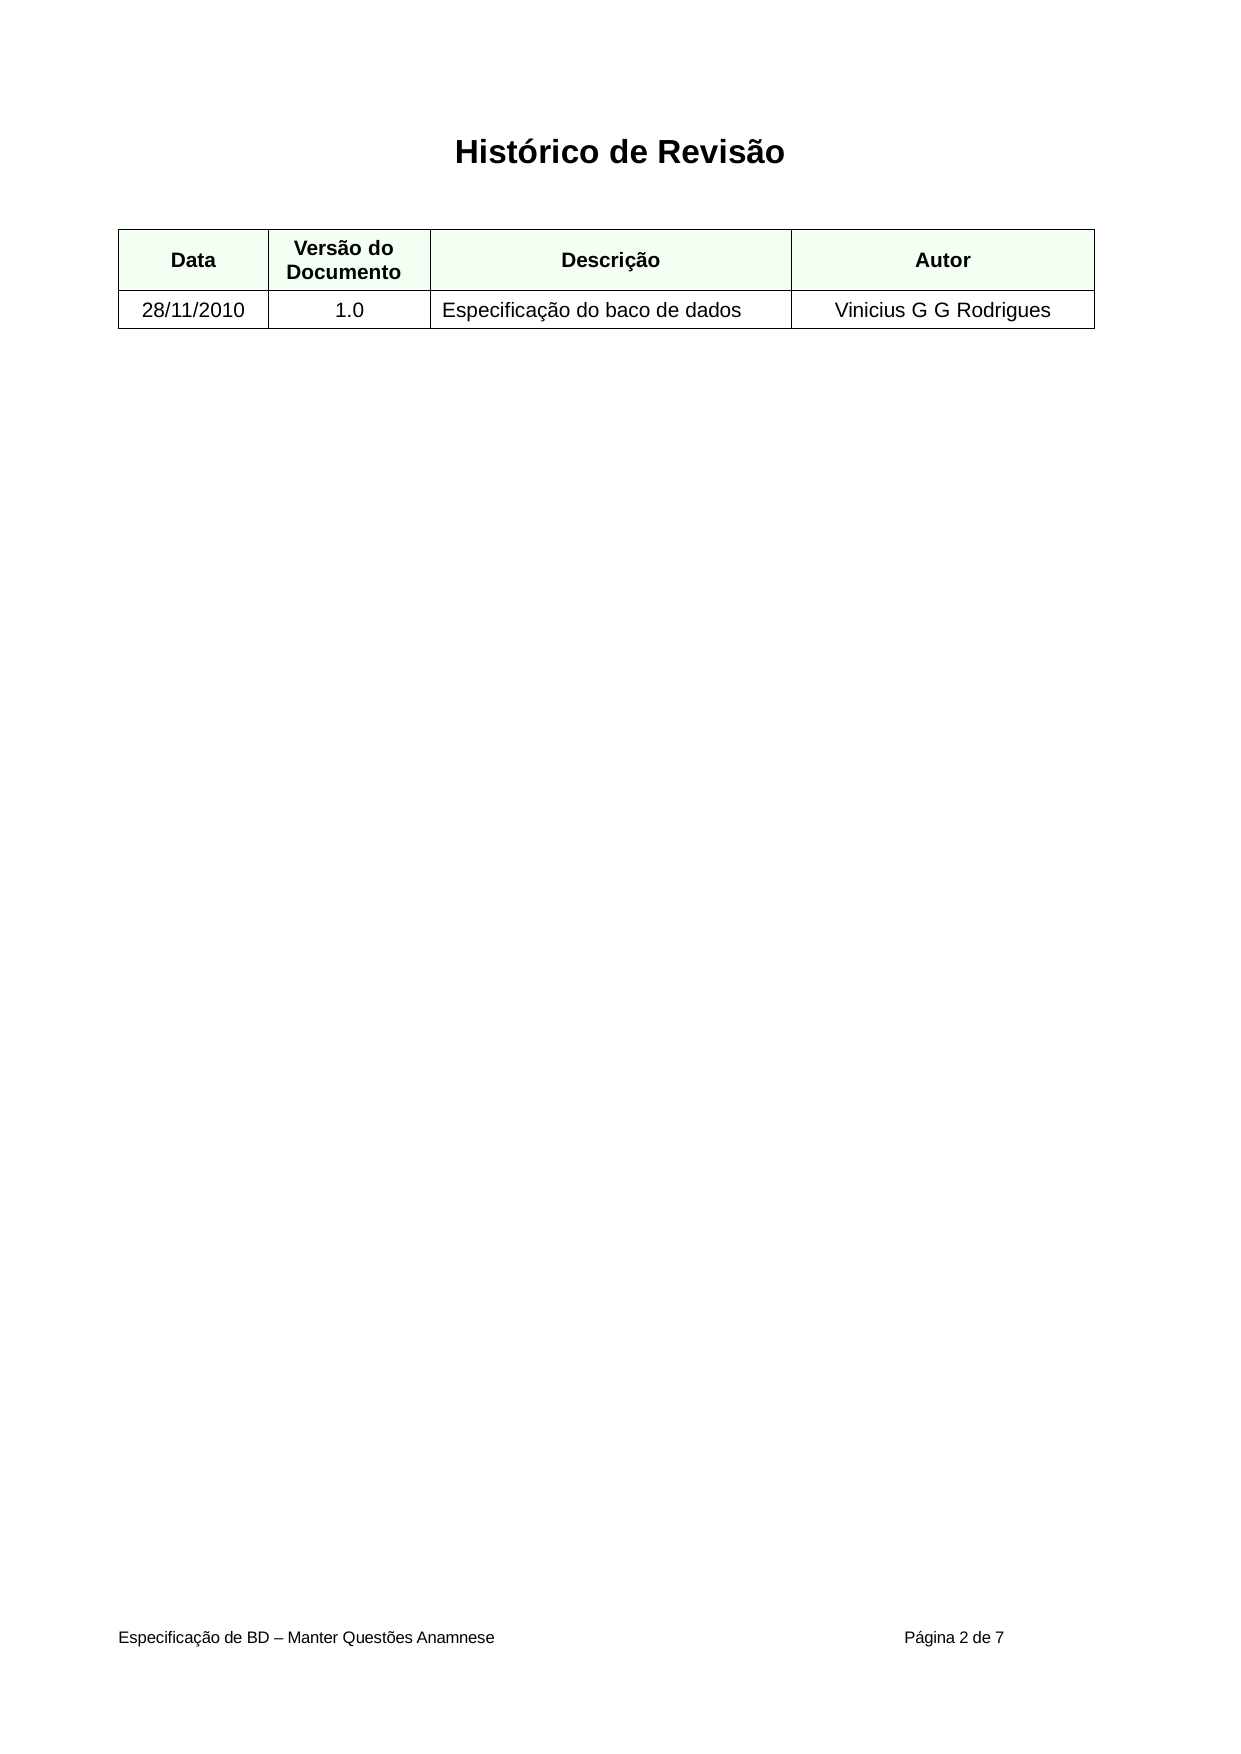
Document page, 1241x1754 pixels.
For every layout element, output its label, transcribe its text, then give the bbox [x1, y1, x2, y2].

table_cell Especificação do baco de dados [431, 291, 791, 328]
table_header Versão do Documento [269, 230, 430, 290]
table_header Autor [792, 230, 1094, 290]
text Histórico de Revisão [118, 132, 1122, 171]
table_header Descrição [431, 230, 791, 290]
table_cell Vinicius G G Rodrigues [792, 291, 1094, 328]
table_cell 28/11/2010 [119, 291, 268, 328]
table_cell 1.0 [269, 291, 430, 328]
table_header Data [119, 230, 268, 290]
